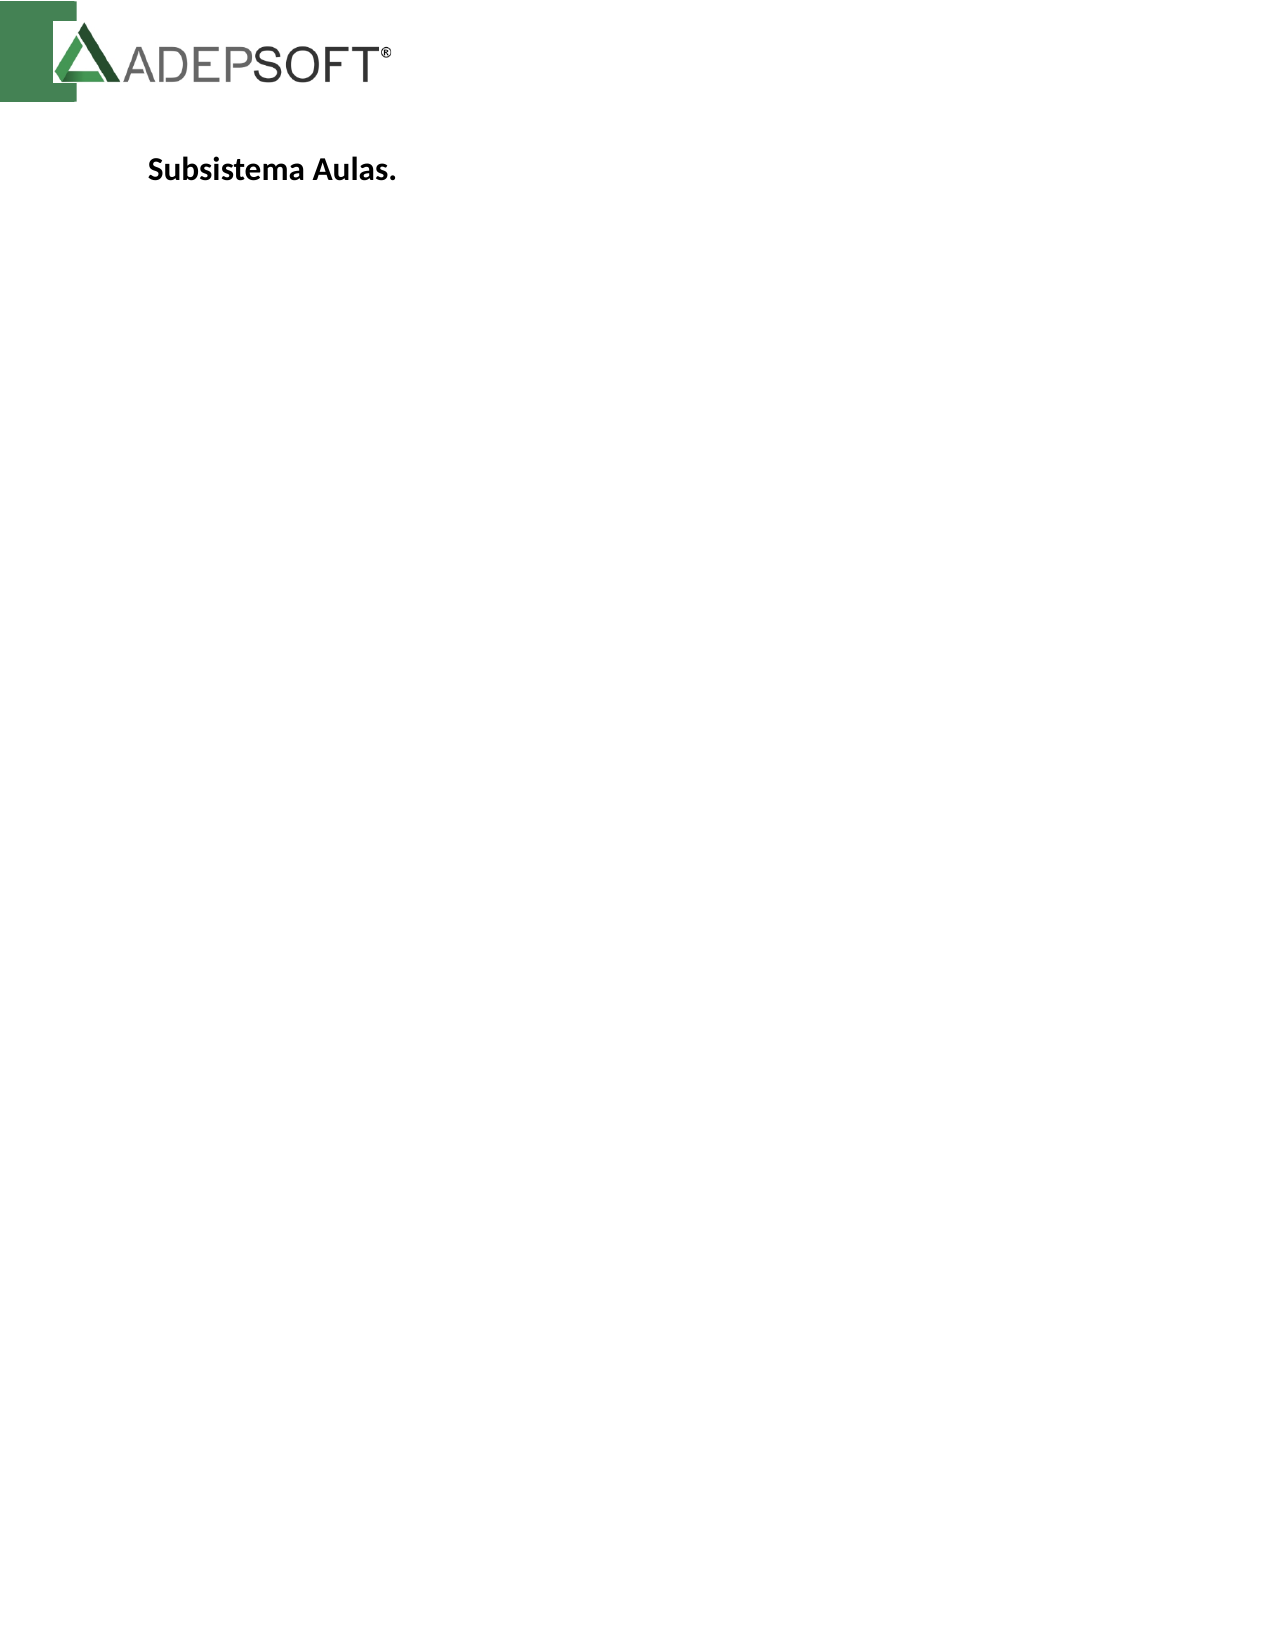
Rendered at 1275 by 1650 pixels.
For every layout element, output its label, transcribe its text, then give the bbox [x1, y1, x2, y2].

text Subsistema Aulas. [148, 148, 1127, 188]
picture [53, 21, 392, 83]
